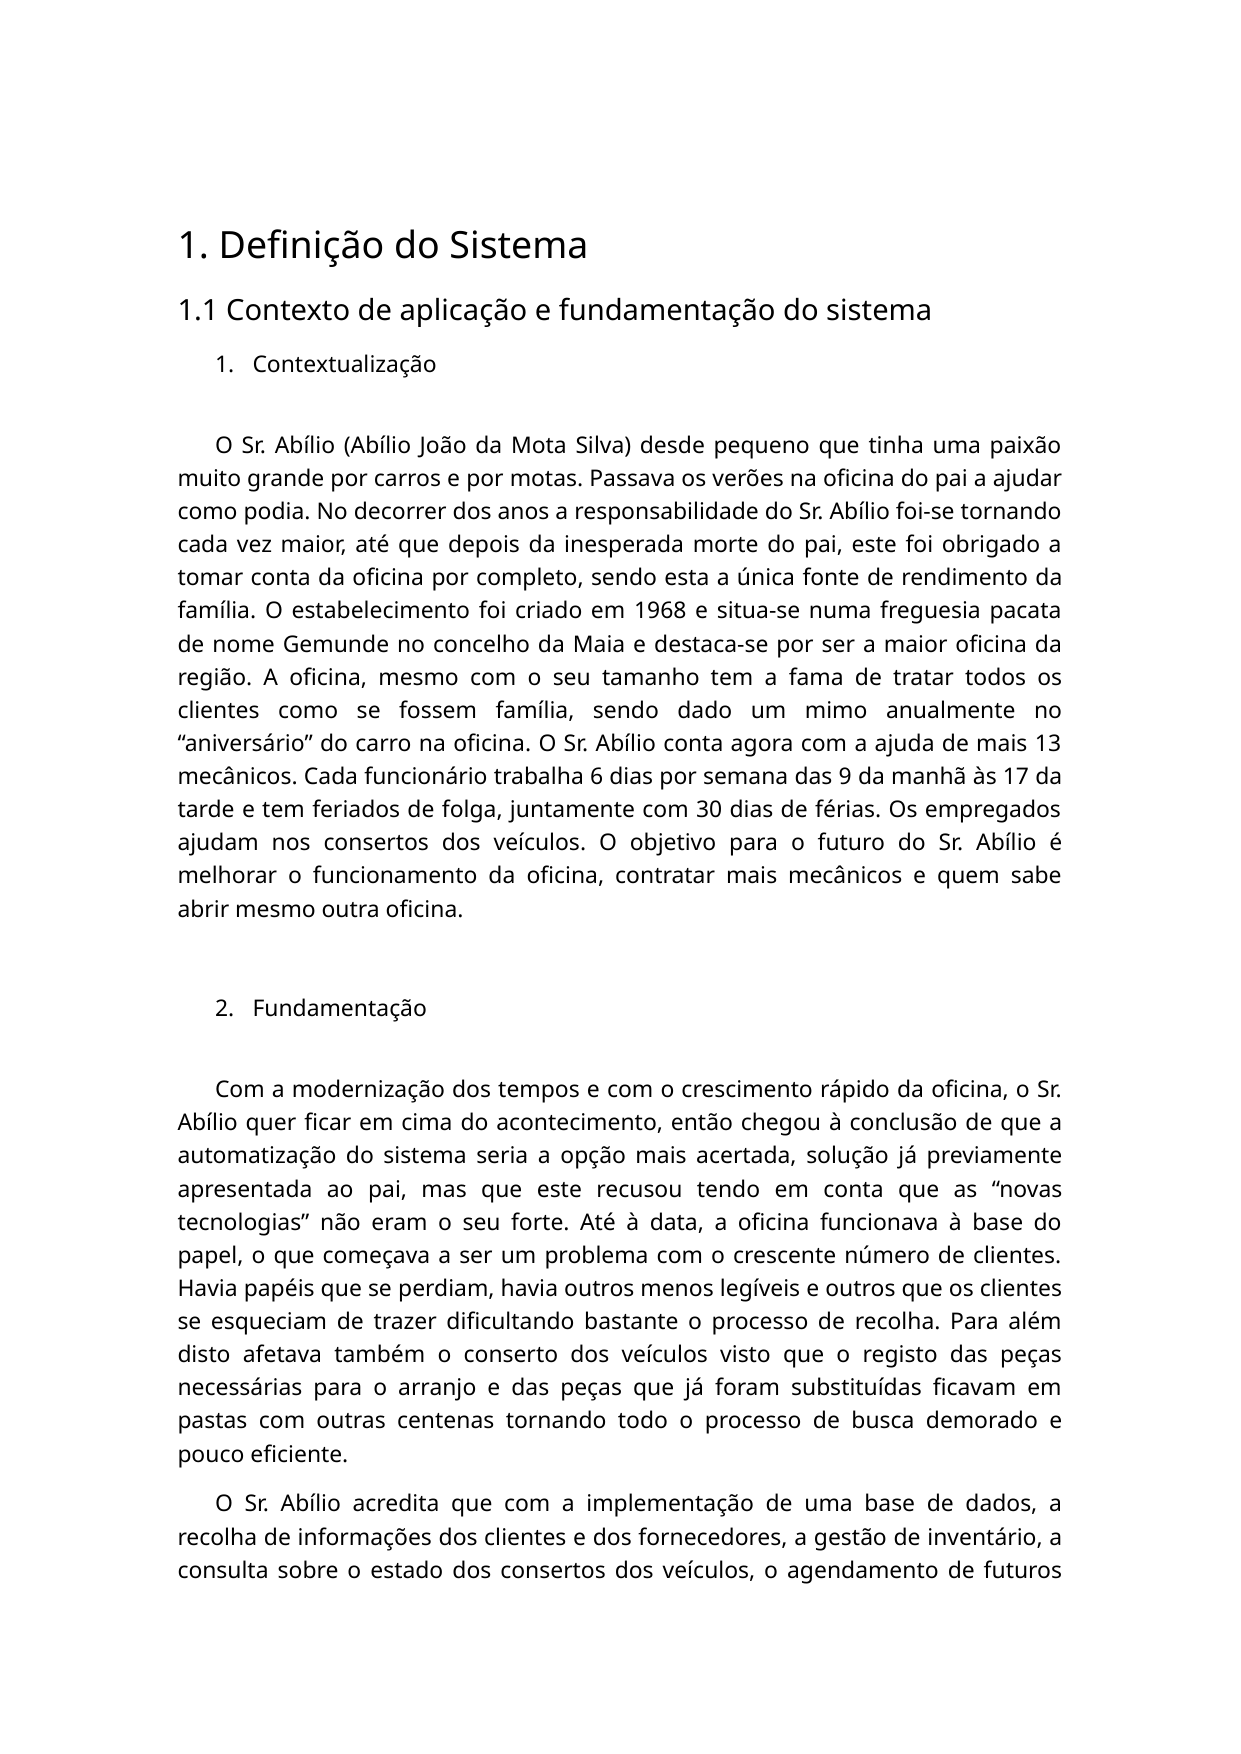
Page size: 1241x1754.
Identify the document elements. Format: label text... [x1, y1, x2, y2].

text O Sr. Abílio acredita que com a implementação de uma base de dados, a recolha de informações dos clientes e dos fornecedores, a gestão de inventário, a consulta sobre o estado dos consertos dos veículos, o agendamento de futuros [177, 1487, 1063, 1585]
text O Sr. Abílio (Abílio João da Mota Silva) desde pequeno que tinha uma paixão muito grande por carros e por motas. Passava os verões na oficina do pai a ajudar como podia. No decorrer dos anos a responsabilidade do Sr. Abílio foi-se tornando cada vez maior, até que depois da inesperada morte do pai, este foi obrigado a tomar conta da oficina por completo, sendo esta a única fonte de rendimento da família. O estabelecimento foi criado em 1968 e situa-se numa freguesia pacata de nome Gemunde no concelho da Maia e destaca-se por ser a maior oficina da região. A oficina, mesmo com o seu tamanho tem a fama de tratar todos os clientes como se fossem família, sendo dado um mimo anualmente no “aniversário” do carro na oficina. O Sr. Abílio conta agora com a ajuda de mais 13 mecânicos. Cada funcionário trabalha 6 dias por semana das 9 da manhã às 17 da tarde e tem feriados de folga, juntamente com 30 dias de férias. Os empregados ajudam nos consertos dos veículos. O objetivo para o futuro do Sr. Abílio é melhorar o funcionamento da oficina, contratar mais mecânicos e quem sabe abrir mesmo outra oficina. [177, 429, 1063, 924]
text 1. Definição do Sistema [177, 218, 1063, 269]
text 1.1 Contexto de aplicação e fundamentação do sistema [177, 289, 1063, 329]
list Contextualização [215, 348, 1063, 379]
text Com a modernização dos tempos e com o crescimento rápido da oficina, o Sr. Abílio quer ficar em cima do acontecimento, então chegou à conclusão de que a automatização do sistema seria a opção mais acertada, solução já previamente apresentada ao pai, mas que este recusou tendo em conta que as “novas tecnologias” não eram o seu forte. Até à data, a oficina funcionava à base do papel, o que começava a ser um problema com o crescente número de clientes. Havia papéis que se perdiam, havia outros menos legíveis e outros que os clientes se esqueciam de trazer dificultando bastante o processo de recolha. Para além disto afetava também o conserto dos veículos visto que o registo das peças necessárias para o arranjo e das peças que já foram substituídas ficavam em pastas com outras centenas tornando todo o processo de busca demorado e pouco eficiente. [177, 1073, 1063, 1469]
list Fundamentação [215, 992, 1063, 1023]
